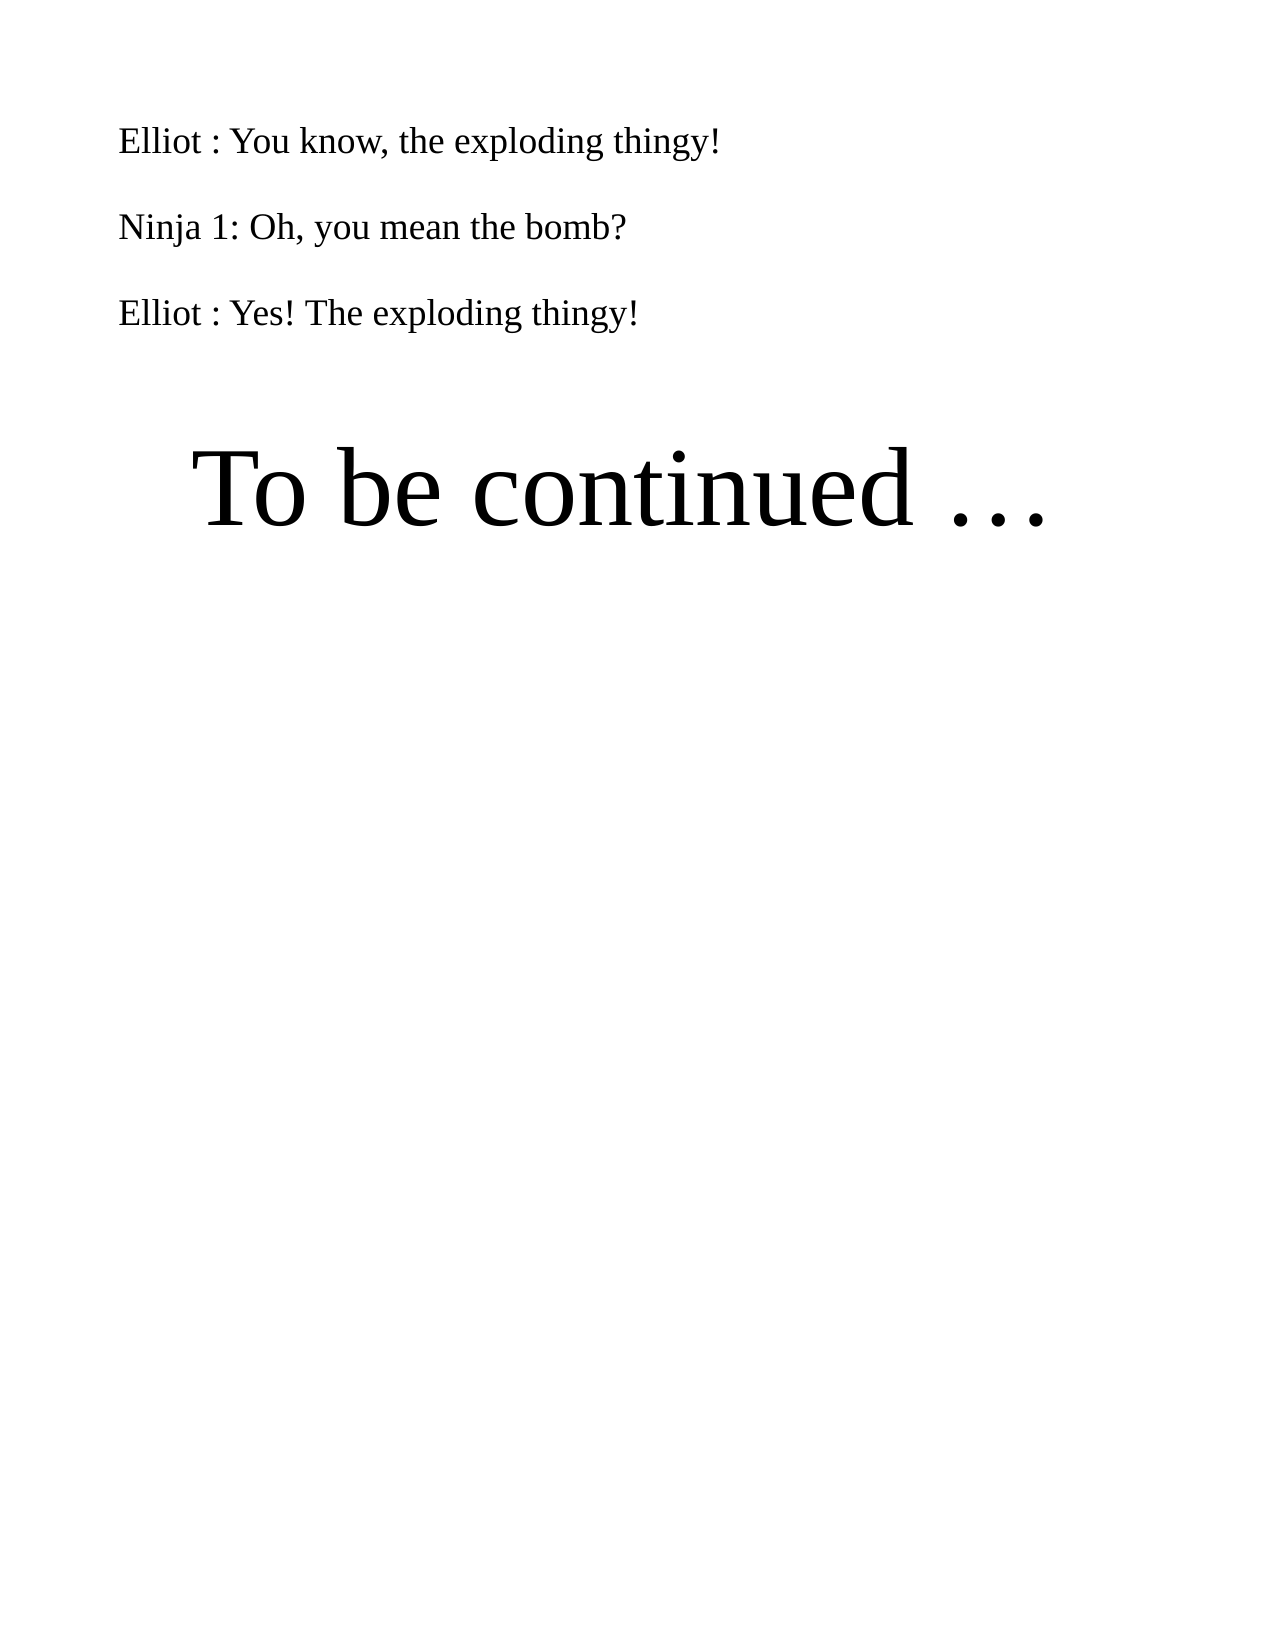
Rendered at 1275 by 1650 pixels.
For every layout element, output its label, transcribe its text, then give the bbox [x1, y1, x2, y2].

text Elliot : You know, the exploding thingy! [118, 118, 1157, 161]
text Ninja 1: Oh, you mean the bomb? [118, 204, 1157, 247]
text Elliot : Yes! The exploding thingy! [118, 291, 1157, 334]
text To be continued … [118, 420, 1157, 549]
